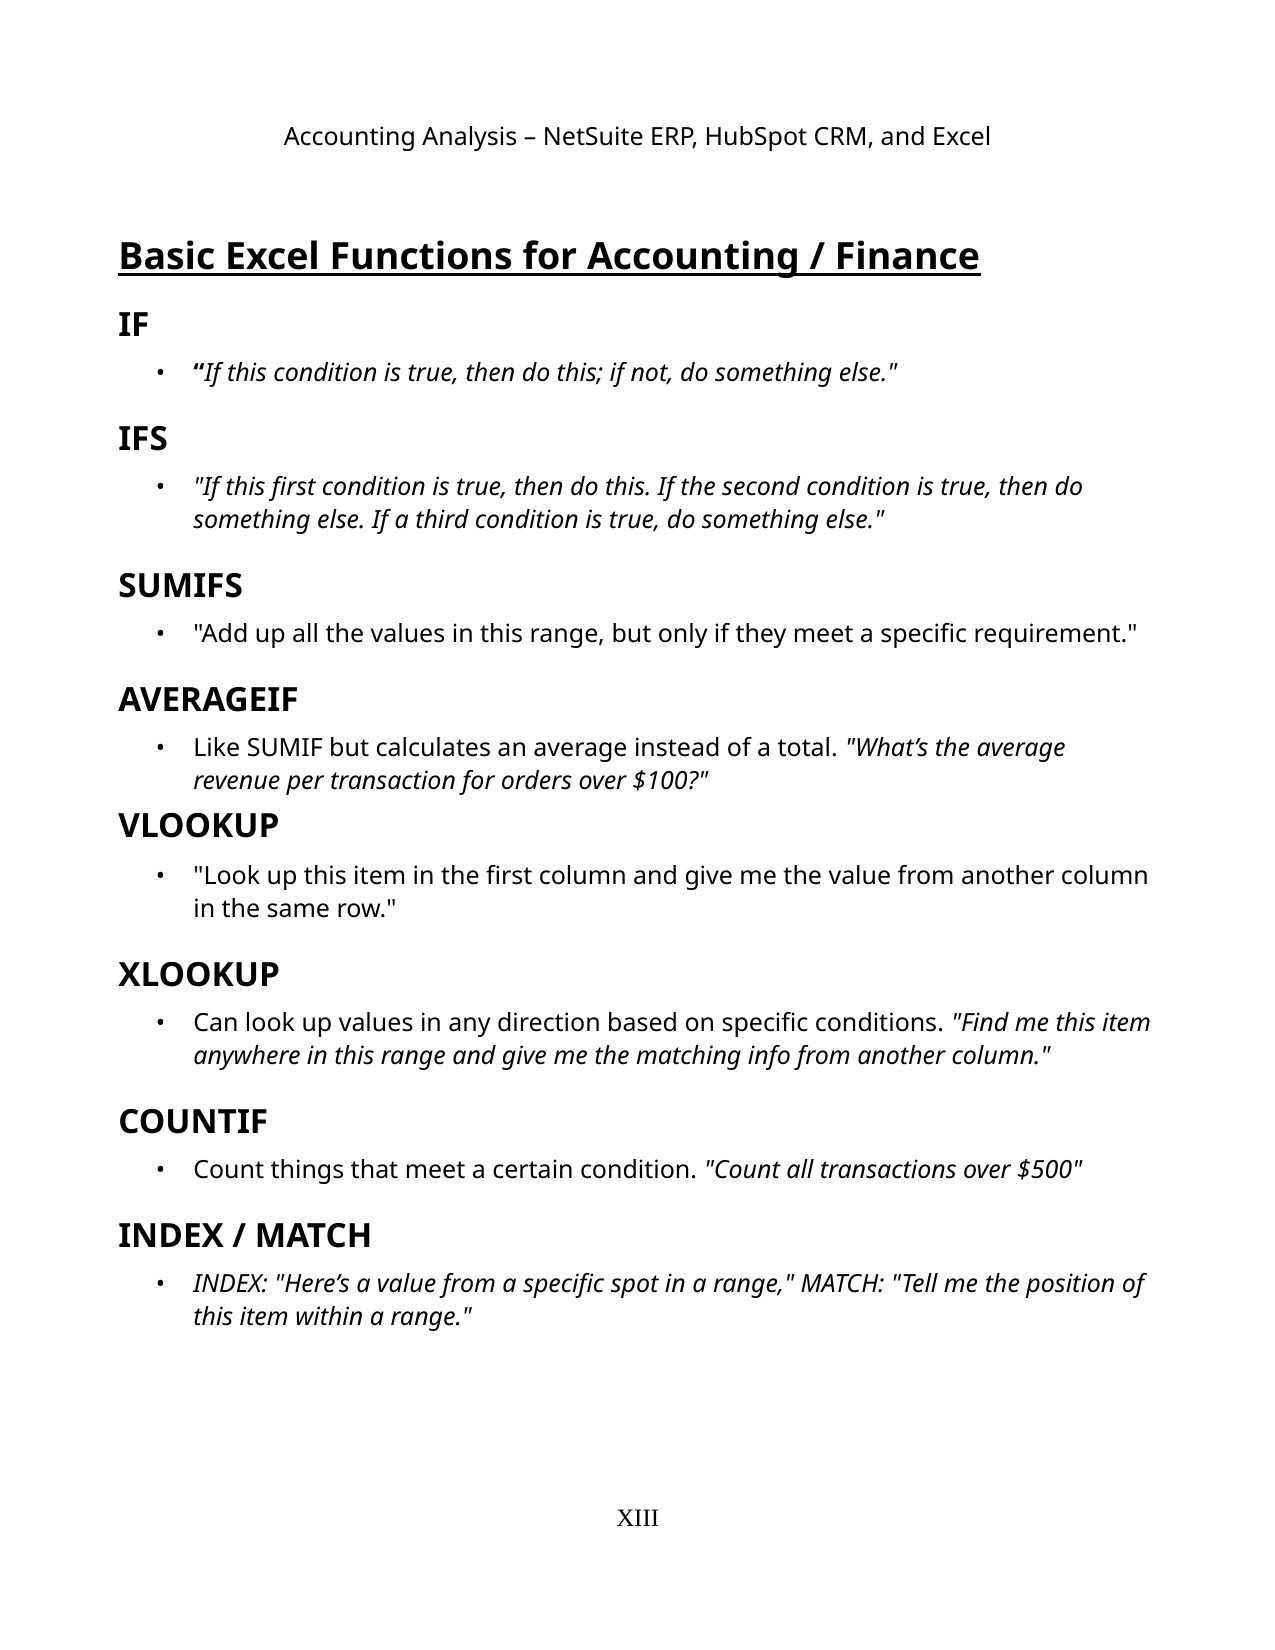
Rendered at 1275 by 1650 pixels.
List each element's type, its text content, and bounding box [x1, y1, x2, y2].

subtitle IF [118, 310, 1157, 343]
list "If this first condition is true, then do this. If the second condition is true, then do something else. If a third condition is true, do something else." [156, 469, 1157, 535]
subtitle INDEX / MATCH [118, 1221, 1157, 1254]
list “If this condition is true, then do this; if not, do something else." [156, 355, 1157, 388]
subtitle IFS [118, 424, 1157, 457]
list "Look up this item in the first column and give me the value from another column in the same row." [156, 858, 1157, 924]
subtitle Basic Excel Functions for Accounting / Finance [118, 243, 1157, 276]
list Like SUMIF but calculates an average instead of a total. "What’s the average revenue per transaction for orders over $100?" [156, 730, 1157, 796]
list Can look up values in any direction based on specific conditions. "Find me this item anywhere in this range and give me the matching info from another column." [156, 1005, 1157, 1071]
subtitle SUMIFS [118, 571, 1157, 604]
list Count things that meet a certain condition. "Count all transactions over $500" [156, 1152, 1157, 1185]
text VLOOKUP [118, 811, 1157, 844]
subtitle AVERAGEIF [118, 685, 1157, 718]
list "Add up all the values in this range, but only if they meet a specific requirement." [156, 616, 1157, 649]
subtitle COUNTIF [118, 1107, 1157, 1140]
list INDEX: "Here’s a value from a specific spot in a range," MATCH: "Tell me the position of this item within a range." [156, 1266, 1157, 1332]
subtitle XLOOKUP [118, 960, 1157, 993]
